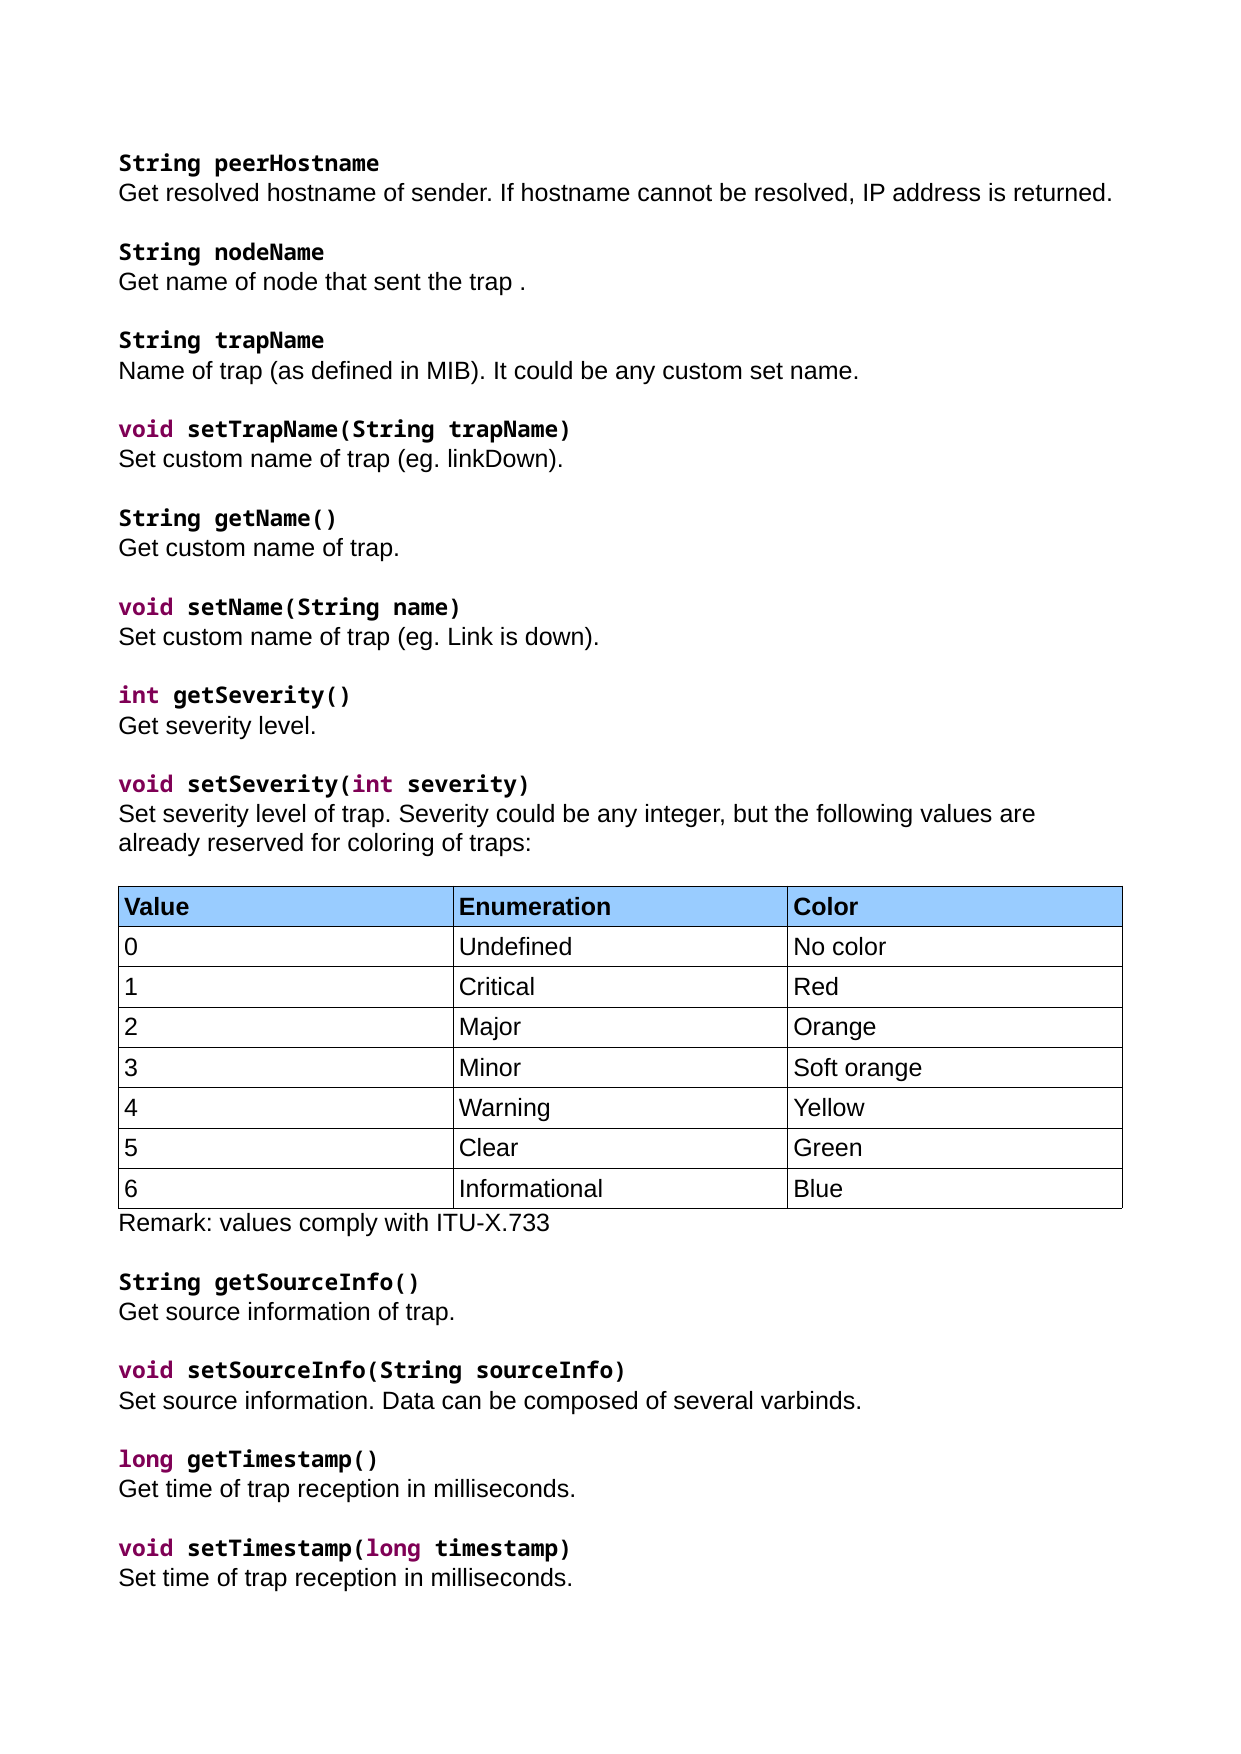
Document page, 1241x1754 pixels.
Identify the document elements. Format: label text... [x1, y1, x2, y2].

text String nodeName [118, 236, 1122, 267]
text Get severity level. [118, 711, 1122, 739]
text void setSeverity(int severity) [118, 768, 1122, 799]
text long getTimestamp() [118, 1443, 1122, 1474]
table_cell Informational [454, 1169, 787, 1208]
table_cell 5 [119, 1129, 453, 1168]
table_header Color [788, 887, 1122, 926]
table_cell Clear [454, 1129, 787, 1168]
table_cell 0 [119, 927, 453, 966]
text void setSourceInfo(String sourceInfo) [118, 1354, 1122, 1386]
text Get custom name of trap. [118, 533, 1122, 562]
table_cell Critical [454, 967, 787, 1007]
table_cell 4 [119, 1088, 453, 1127]
text Name of trap (as defined in MIB). It could be any custom set name. [118, 356, 1122, 384]
text Get source information of trap. [118, 1297, 1122, 1326]
text Get time of trap reception in milliseconds. [118, 1474, 1122, 1503]
table_cell Yellow [788, 1088, 1122, 1127]
text int getSeverity() [118, 679, 1122, 711]
table_cell Red [788, 967, 1122, 1007]
table_cell Undefined [454, 927, 787, 966]
table_header Enumeration [454, 887, 787, 926]
text void setTimestamp(long timestamp) [118, 1532, 1122, 1563]
table_cell Soft orange [788, 1048, 1122, 1087]
table_cell Minor [454, 1048, 787, 1087]
text Set severity level of trap. Severity could be any integer, but the following values are already reserved for coloring of traps: [118, 799, 1122, 857]
table_header Value [119, 887, 453, 926]
text void setTrapName(String trapName) [118, 413, 1122, 444]
table_cell Major [454, 1008, 787, 1047]
table_cell No color [788, 927, 1122, 966]
table_cell 6 [119, 1169, 453, 1208]
text Set custom name of trap (eg. Link is down). [118, 622, 1122, 651]
text String getSourceInfo() [118, 1266, 1122, 1297]
text Set time of trap reception in milliseconds. [118, 1563, 1122, 1592]
text String trapName [118, 324, 1122, 356]
table_cell Blue [788, 1169, 1122, 1208]
text Get resolved hostname of sender. If hostname cannot be resolved, IP address is returned. [118, 178, 1122, 207]
table_cell Warning [454, 1088, 787, 1127]
table_cell 2 [119, 1008, 453, 1047]
text void setName(String name) [118, 591, 1122, 622]
text String getName() [118, 502, 1122, 533]
text String peerHostname [118, 147, 1122, 178]
table_cell Orange [788, 1008, 1122, 1047]
table_cell 3 [119, 1048, 453, 1087]
table_cell Green [788, 1129, 1122, 1168]
text Set custom name of trap (eg. linkDown). [118, 444, 1122, 473]
table_cell 1 [119, 967, 453, 1007]
text Get name of node that sent the trap . [118, 267, 1122, 296]
text Remark: values comply with ITU-X.733 [118, 1209, 1122, 1237]
text Set source information. Data can be composed of several varbinds. [118, 1386, 1122, 1414]
